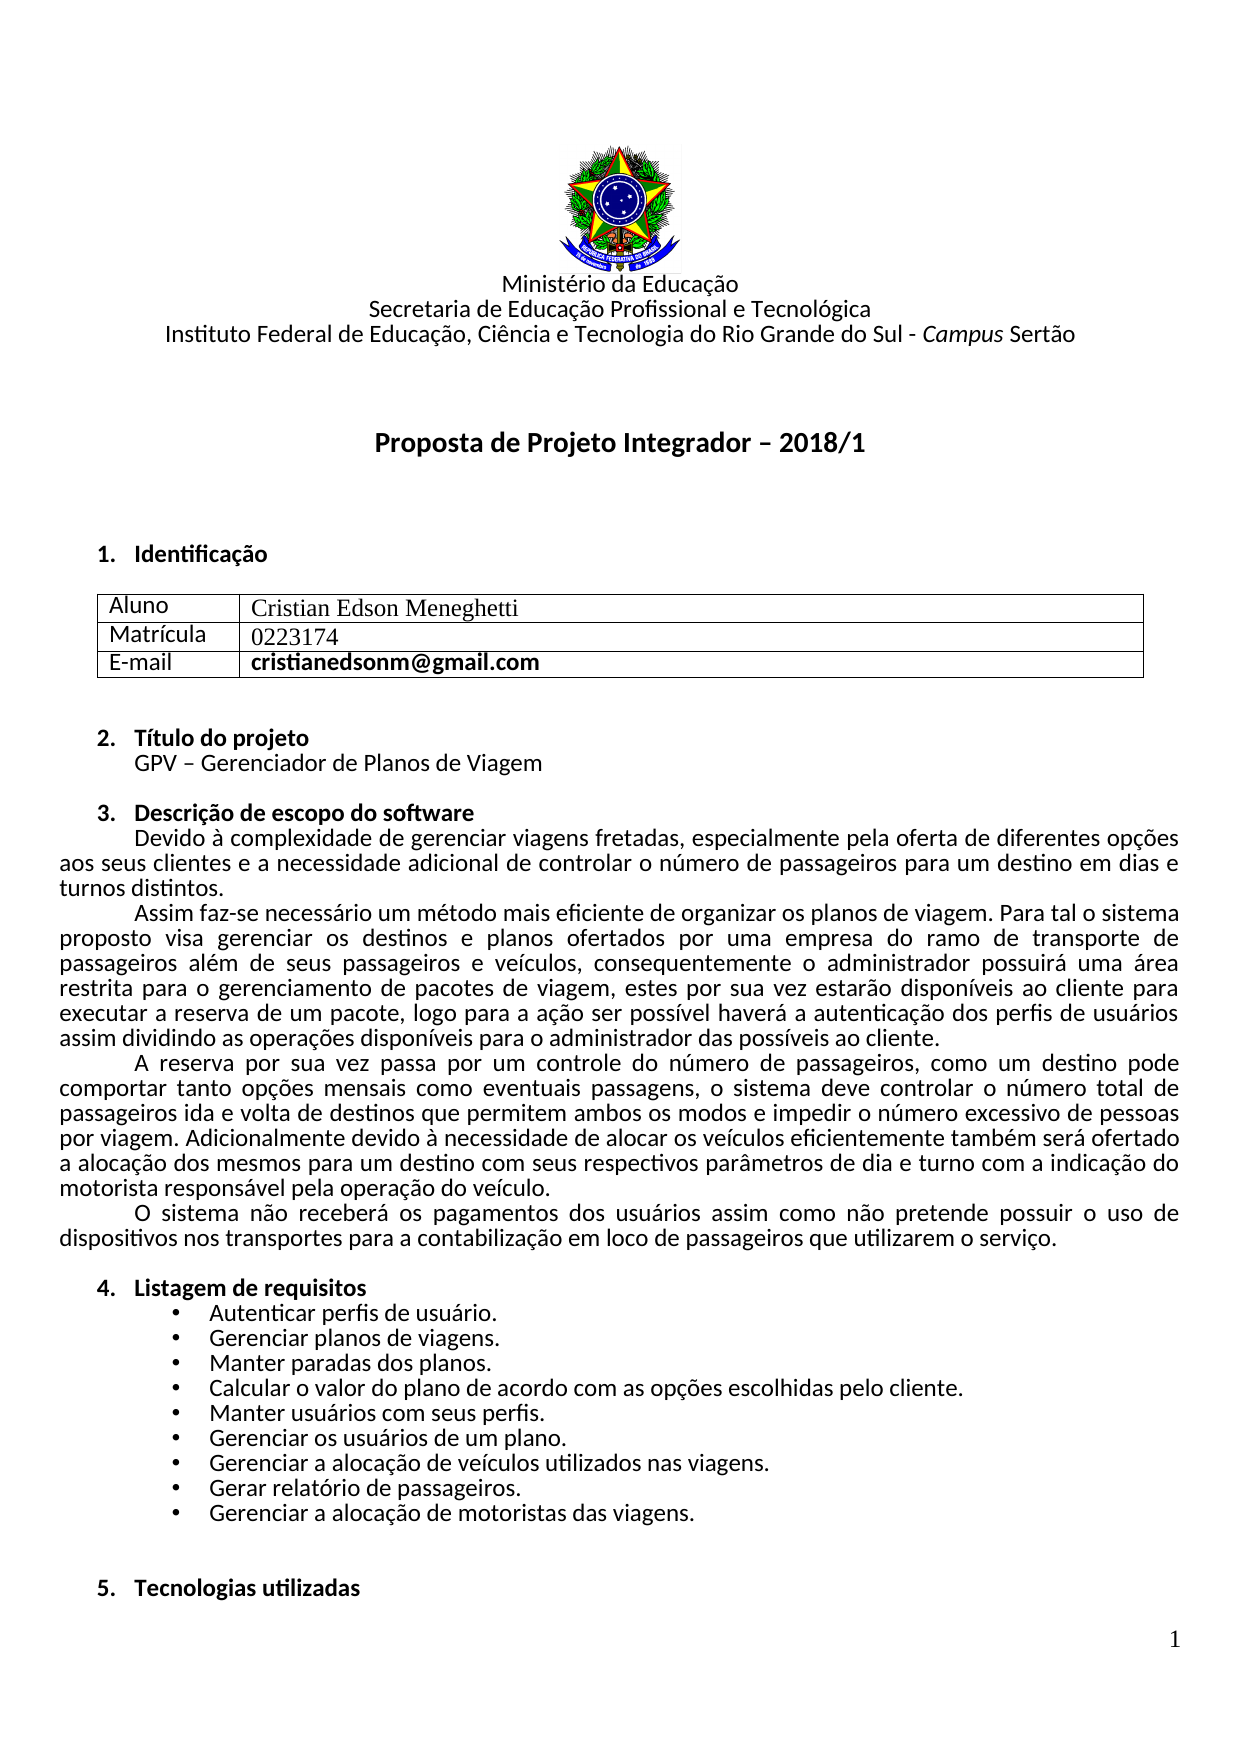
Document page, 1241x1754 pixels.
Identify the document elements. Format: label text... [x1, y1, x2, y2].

list Tecnologias utilizadas [97, 1578, 1181, 1603]
text GPV – Gerenciador de Planos de Viagem [59, 753, 1181, 778]
list Manter paradas dos planos. [172, 1353, 1181, 1378]
table_header Aluno [98, 595, 239, 622]
list Gerenciar planos de viagens. [172, 1328, 1181, 1353]
text Assim faz-se necessário um método mais eficiente de organizar os planos de viagem. Para tal o sistema proposto visa gerenciar os destinos e planos ofertados por uma empresa do ramo de transporte de passageiros além de seus passageiros e veículos, consequentemente o administrador possuirá uma área restrita para o gerenciamento de pacotes de viagem, estes por sua vez estarão disponíveis ao cliente para executar a reserva de um pacote, logo para a ação ser possível haverá a autenticação dos perfis de usuários assim dividindo as operações disponíveis para o administrador das possíveis ao cliente. [59, 903, 1181, 1053]
text Proposta de Projeto Integrador – 2018/1 [59, 431, 1181, 460]
list Calcular o valor do plano de acordo com as opções escolhidas pelo cliente. [172, 1378, 1181, 1403]
list Título do projeto [97, 728, 1181, 753]
text Devido à complexidade de gerenciar viagens fretadas, especialmente pela oferta de diferentes opções aos seus clientes e a necessidade adicional de controlar o número de passageiros para um destino em dias e turnos distintos. [59, 828, 1181, 903]
list Gerenciar os usuários de um plano. [172, 1428, 1181, 1453]
list Descrição de escopo do software [97, 803, 1181, 828]
table_cell E-mail [98, 652, 239, 677]
table_cell 0223174 [240, 623, 1143, 651]
table_cell Matrícula [98, 623, 239, 651]
picture [559, 144, 682, 275]
list Autenticar perfis de usuário. [172, 1303, 1181, 1328]
list Gerar relatório de passageiros. [172, 1478, 1181, 1503]
table_header Cristian Edson Meneghetti [240, 595, 1143, 622]
list Manter usuários com seus perfis. [172, 1403, 1181, 1428]
text A reserva por sua vez passa por um controle do número de passageiros, como um destino pode comportar tanto opções mensais como eventuais passagens, o sistema deve controlar o número total de passageiros ida e volta de destinos que permitem ambos os modos e impedir o número excessivo de pessoas por viagem. Adicionalmente devido à necessidade de alocar os veículos eficientemente também será ofertado a alocação dos mesmos para um destino com seus respectivos parâmetros de dia e turno com a indicação do motorista responsável pela operação do veículo. [59, 1053, 1181, 1203]
list Identificação [97, 543, 1181, 568]
list Gerenciar a alocação de motoristas das viagens. [172, 1503, 1181, 1528]
text O sistema não receberá os pagamentos dos usuários assim como não pretende possuir o uso de dispositivos nos transportes para a contabilização em loco de passageiros que utilizarem o serviço. [59, 1203, 1181, 1253]
list Gerenciar a alocação de veículos utilizados nas viagens. [172, 1453, 1181, 1478]
table_cell cristianedsonm@gmail.com [240, 652, 1143, 677]
list Listagem de requisitos [97, 1278, 1181, 1303]
